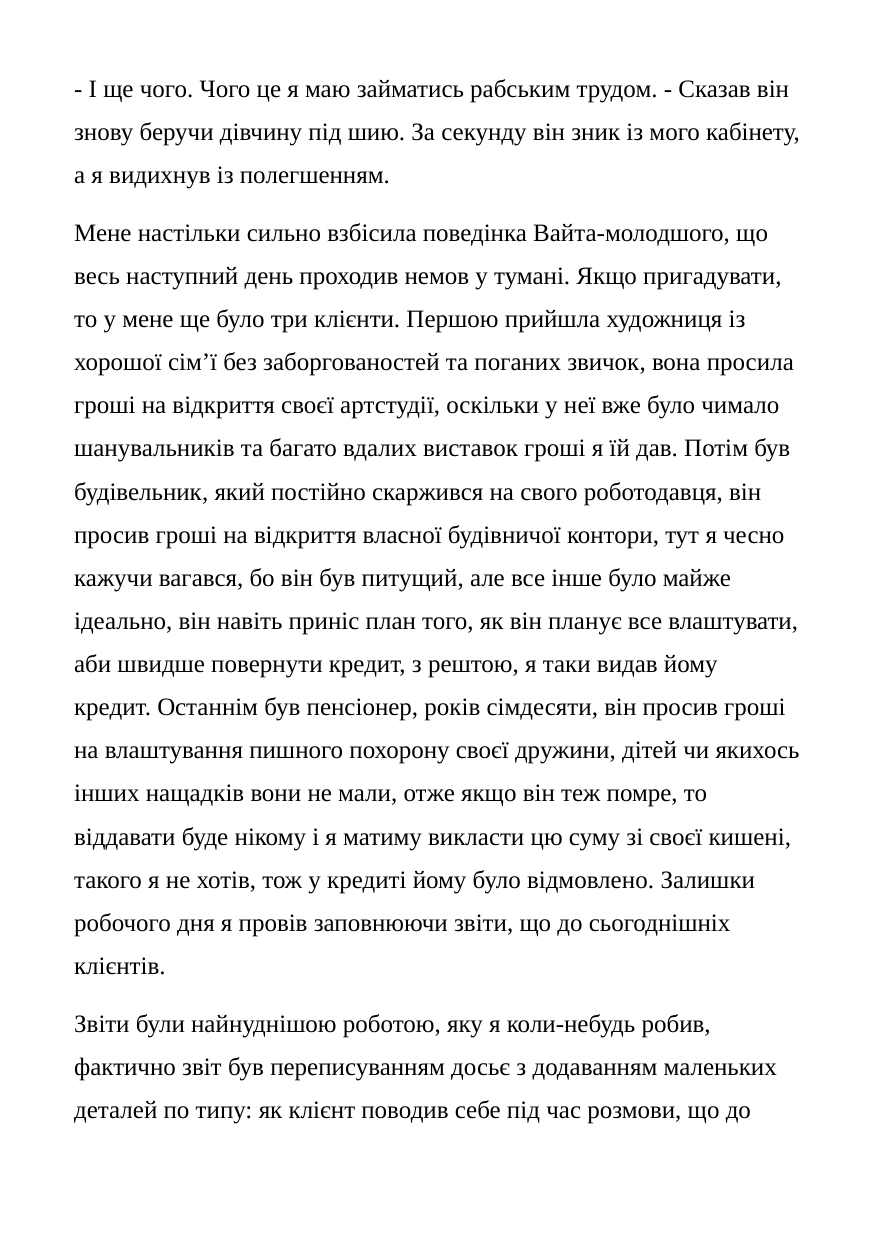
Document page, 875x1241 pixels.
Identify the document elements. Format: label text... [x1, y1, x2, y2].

text Мене настільки сильно взбісила поведінка Вайта-молодшого, що весь наступний день проходив немов у тумані. Якщо пригадувати, то у мене ще було три клієнти. Першою прийшла художниця із хорошої сім’ї без заборгованостей та поганих звичок, вона просила гроші на відкриття своєї артстудії, оскільки у неї вже було чимало шанувальників та багато вдалих виставок гроші я їй дав. Потім був будівельник, який постійно скаржився на свого роботодавця, він просив гроші на відкриття власної будівничої контори, тут я чесно кажучи вагався, бо він був питущий, але все інше було майже ідеально, він навіть приніс план того, як він планує все влаштувати, аби швидше повернути кредит, з рештою, я таки видав йому кредит. Останнім був пенсіонер, років сімдесяти, він просив гроші на влаштування пишного похорону своєї дружини, дітей чи якихось інших нащадків вони не мали, отже якщо він теж помре, то віддавати буде нікому і я матиму викласти цю суму зі своєї кишені, такого я не хотів, тож у кредиті йому було відмовлено. Залишки робочого дня я провів заповнюючи звіти, що до сьогоднішніх клієнтів. [74, 218, 800, 980]
text Звіти були найнуднішою роботою, яку я коли-небудь робив, фактично звіт був переписуванням досьє з додаванням маленьких деталей по типу: як клієнт поводив себе під час розмови, що до [74, 1009, 800, 1124]
text - І ще чого. Чого це я маю займатись рабським трудом. - Сказав він знову беручи дівчину під шию. За секунду він зник із мого кабінету, а я видихнув із полегшенням. [74, 74, 800, 189]
